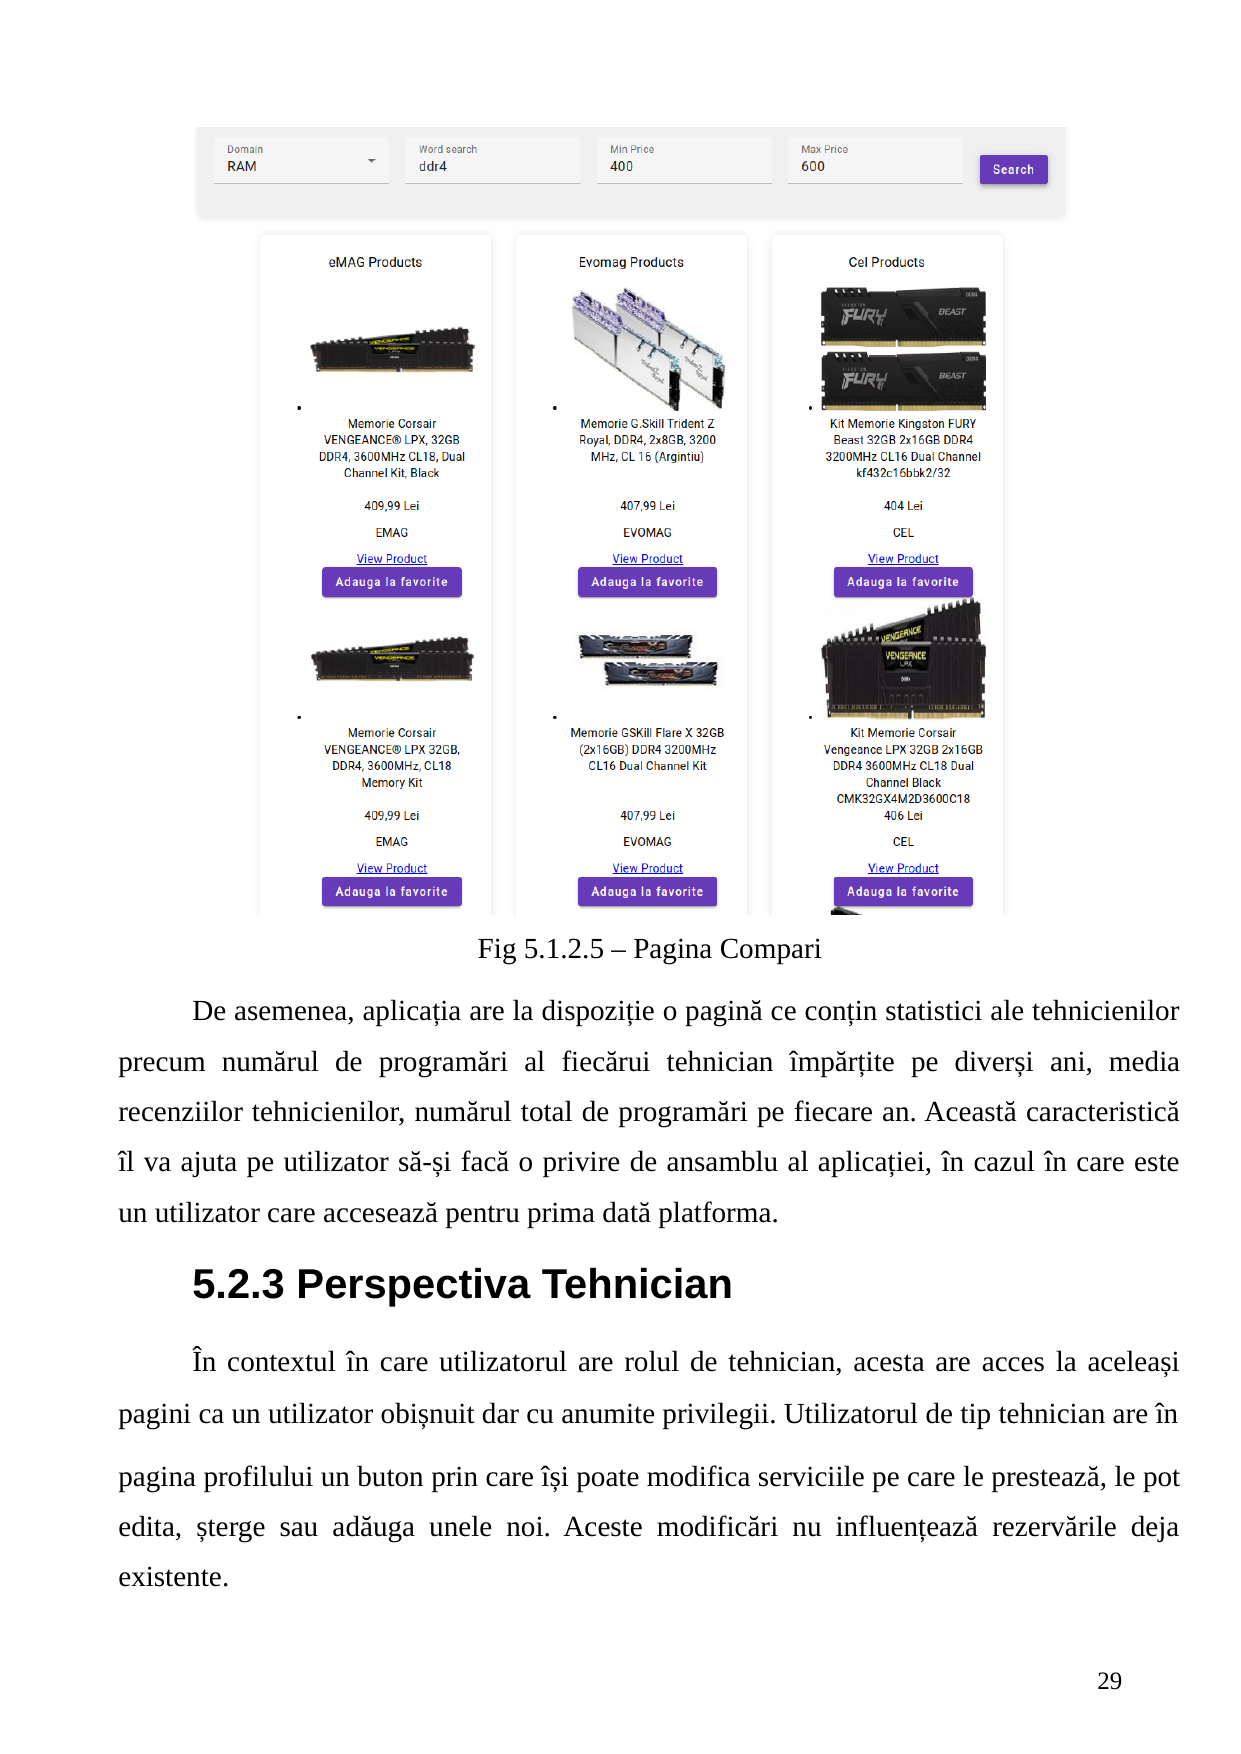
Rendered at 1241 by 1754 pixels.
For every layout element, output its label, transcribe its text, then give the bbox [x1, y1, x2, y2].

text Fig 5.1.2.5 – Pagina Compari [118, 931, 1181, 965]
subtitle 5.2.3 Perspectiva Tehnician [118, 1259, 1181, 1307]
picture [194, 127, 1070, 915]
text De asemenea, aplicația are la dispoziție o pagină ce conțin statistici ale tehnicienilor precum numărul de programări al fiecărui tehnician împărțite pe diverși ani, media recenziilor tehnicienilor, numărul total de programări pe fiecare an. Această caracteristică îl va ajuta pe utilizator să-și facă o privire de ansamblu al aplicației, în cazul în care este un utilizator care accesează pentru prima dată platforma. [118, 993, 1181, 1228]
text În contextul în care utilizatorul are rolul de tehnician, acesta are acces la aceleași pagini ca un utilizator obișnuit dar cu anumite privilegii. Utilizatorul de tip tehnician are în [118, 1332, 1181, 1430]
text pagina profilului un buton prin care își poate modifica serviciile pe care le prestează, le pot edita, șterge sau adăuga unele noi. Aceste modificări nu influențează rezervările deja existente. [118, 1459, 1181, 1593]
